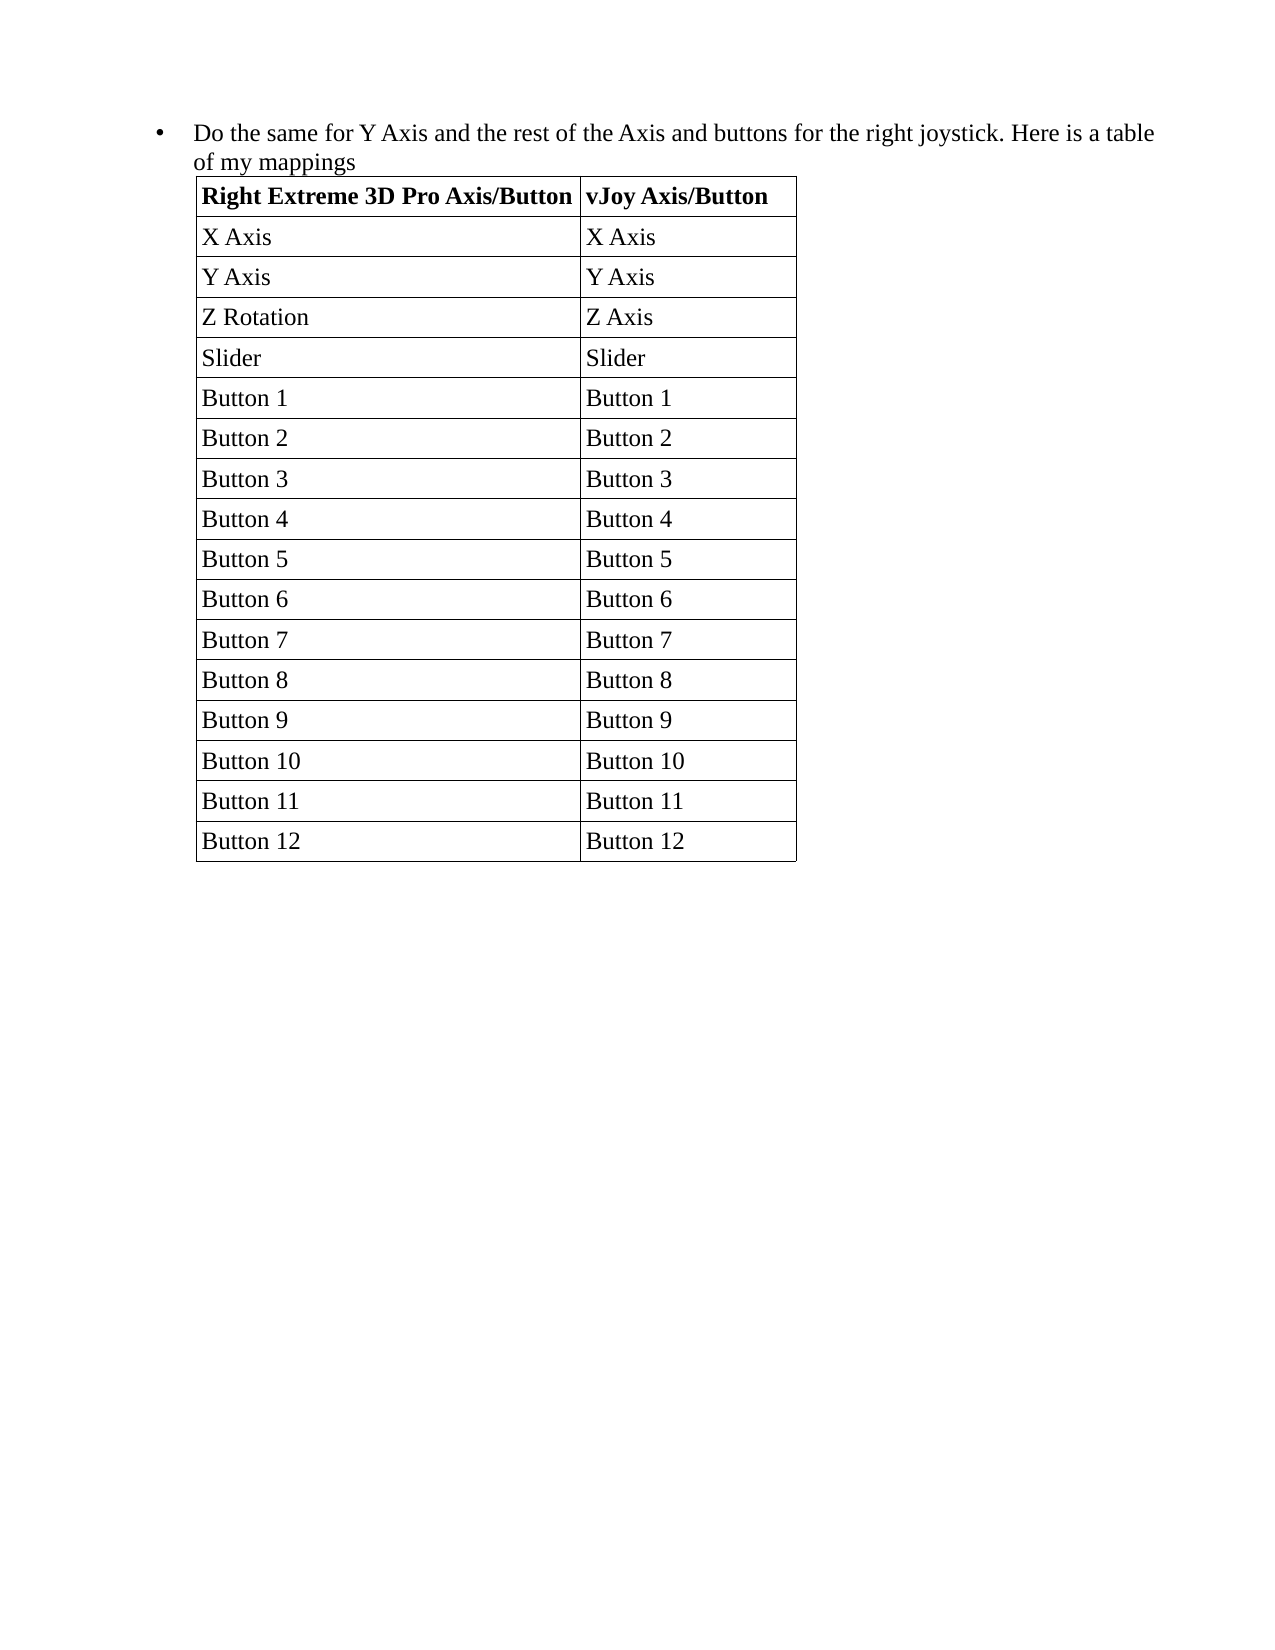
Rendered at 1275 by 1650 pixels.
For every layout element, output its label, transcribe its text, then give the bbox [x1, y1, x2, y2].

table_header Right Extreme 3D Pro Axis/Button [197, 177, 580, 216]
table_cell Y Axis [581, 257, 796, 297]
table_cell Button 11 [581, 781, 796, 821]
table_cell Button 3 [581, 459, 796, 498]
table_cell Z Axis [581, 298, 796, 337]
table_cell Button 12 [581, 822, 796, 861]
table_cell Button 1 [581, 378, 796, 417]
table_cell Button 5 [197, 540, 580, 579]
table_cell Button 3 [197, 459, 580, 498]
table_cell Button 4 [581, 499, 796, 538]
table_cell Button 6 [197, 580, 580, 619]
table_cell Slider [581, 338, 796, 377]
table_cell Z Rotation [197, 298, 580, 337]
table_cell Y Axis [197, 257, 580, 297]
table_cell Button 5 [581, 540, 796, 579]
table_cell Slider [197, 338, 580, 377]
table_cell X Axis [197, 217, 580, 256]
table_cell Button 12 [197, 822, 580, 861]
table_cell Button 7 [197, 620, 580, 659]
list Do the same for Y Axis and the rest of the Axis and buttons for the right joystick. Here is a table of my mappings [156, 118, 1157, 176]
table_cell Button 8 [197, 660, 580, 700]
table_cell Button 6 [581, 580, 796, 619]
table_cell X Axis [581, 217, 796, 256]
table_header vJoy Axis/Button [581, 177, 796, 216]
table_cell Button 1 [197, 378, 580, 417]
table_cell Button 9 [581, 701, 796, 740]
table_cell Button 8 [581, 660, 796, 700]
table_cell Button 11 [197, 781, 580, 821]
table_cell Button 2 [197, 419, 580, 458]
table_cell Button 10 [197, 741, 580, 780]
table_cell Button 7 [581, 620, 796, 659]
table_cell Button 9 [197, 701, 580, 740]
table_cell Button 4 [197, 499, 580, 538]
table_cell Button 2 [581, 419, 796, 458]
table_cell Button 10 [581, 741, 796, 780]
